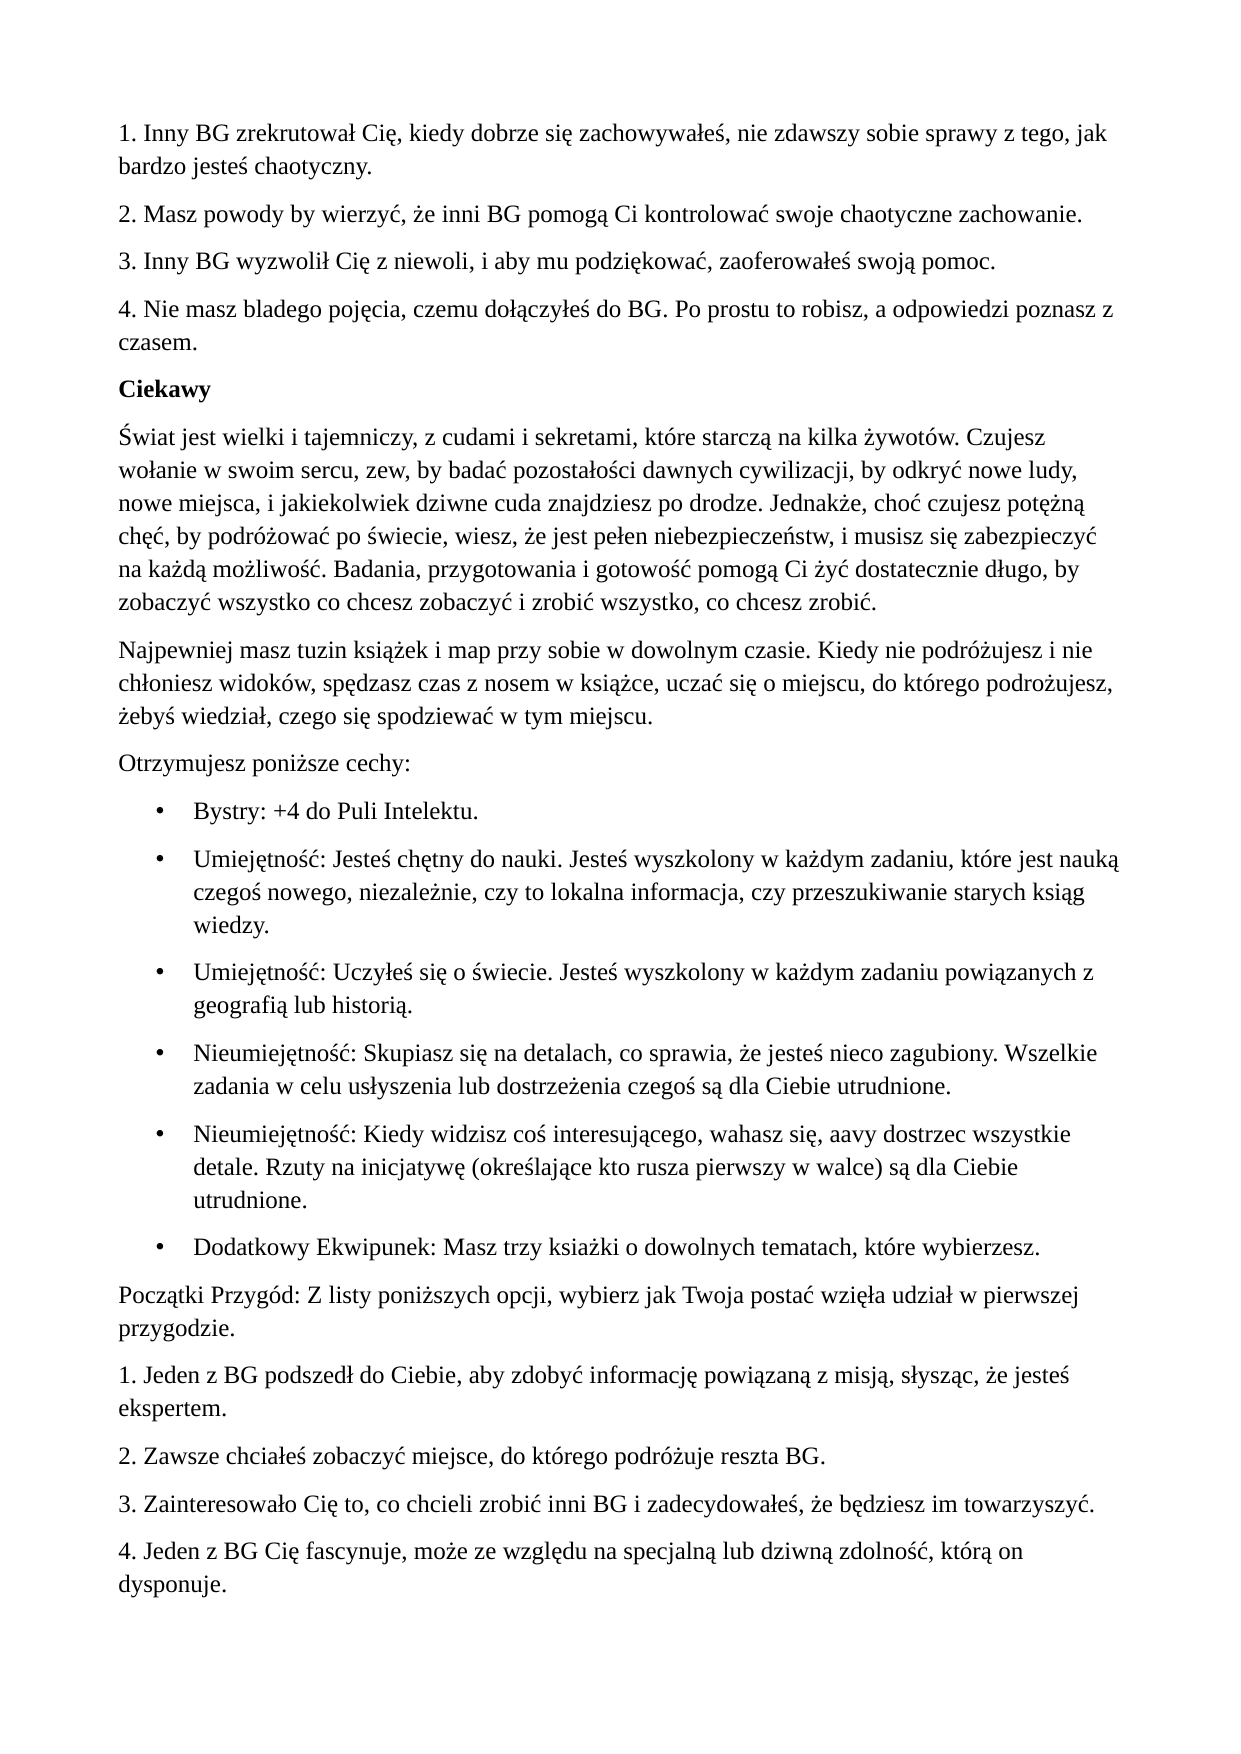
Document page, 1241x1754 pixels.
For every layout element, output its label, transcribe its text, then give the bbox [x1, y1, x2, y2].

text Świat jest wielki i tajemniczy, z cudami i sekretami, które starczą na kilka żywotów. Czujesz wołanie w swoim sercu, zew, by badać pozostałości dawnych cywilizacji, by odkryć nowe ludy, nowe miejsca, i jakiekolwiek dziwne cuda znajdziesz po drodze. Jednakże, choć czujesz potężną chęć, by podróżować po świecie, wiesz, że jest pełen niebezpieczeństw, i musisz się zabezpieczyć na każdą możliwość. Badania, przygotowania i gotowość pomogą Ci żyć dostatecznie długo, by zobaczyć wszystko co chcesz zobaczyć i zrobić wszystko, co chcesz zrobić. [118, 422, 1122, 616]
text Otrzymujesz poniższe cechy: [118, 748, 1122, 777]
text 2. Masz powody by wierzyć, że inni BG pomogą Ci kontrolować swoje chaotyczne zachowanie. [118, 199, 1122, 227]
text 1. Inny BG zrekrutował Cię, kiedy dobrze się zachowywałeś, nie zdawszy sobie sprawy z tego, jak bardzo jesteś chaotyczny. [118, 118, 1122, 180]
text 3. Zainteresowało Cię to, co chcieli zrobić inni BG i zadecydowałeś, że będziesz im towarzyszyć. [118, 1489, 1122, 1517]
list Bystry: +4 do Puli Intelektu. [156, 796, 1122, 825]
text Ciekawy [118, 374, 1122, 403]
text 3. Inny BG wyzwolił Cię z niewoli, i aby mu podziękować, zaoferowałeś swoją pomoc. [118, 246, 1122, 275]
text 1. Jeden z BG podszedł do Ciebie, aby zdobyć informację powiązaną z misją, słysząc, że jesteś ekspertem. [118, 1361, 1122, 1422]
text 4. Nie masz bladego pojęcia, czemu dołączyłeś do BG. Po prostu to robisz, a odpowiedzi poznasz z czasem. [118, 294, 1122, 356]
list Nieumiejętność: Kiedy widzisz coś interesującego, wahasz się, aavy dostrzec wszystkie detale. Rzuty na inicjatywę (określające kto rusza pierwszy w walce) są dla Ciebie utrudnione. [156, 1119, 1122, 1213]
list Nieumiejętność: Skupiasz się na detalach, co sprawia, że jesteś nieco zagubiony. Wszelkie zadania w celu usłyszenia lub dostrzeżenia czegoś są dla Ciebie utrudnione. [156, 1038, 1122, 1100]
text Najpewniej masz tuzin książek i map przy sobie w dowolnym czasie. Kiedy nie podróżujesz i nie chłoniesz widoków, spędzasz czas z nosem w książce, uczać się o miejscu, do którego podrożujesz, żebyś wiedział, czego się spodziewać w tym miejscu. [118, 635, 1122, 730]
text Początki Przygód: Z listy poniższych opcji, wybierz jak Twoja postać wzięła udział w pierwszej przygodzie. [118, 1280, 1122, 1342]
list Umiejętność: Jesteś chętny do nauki. Jesteś wyszkolony w każdym zadaniu, które jest nauką czegoś nowego, niezależnie, czy to lokalna informacja, czy przeszukiwanie starych ksiąg wiedzy. [156, 844, 1122, 938]
list Dodatkowy Ekwipunek: Masz trzy ksiażki o dowolnych tematach, które wybierzesz. [156, 1232, 1122, 1261]
text 2. Zawsze chciałeś zobaczyć miejsce, do którego podróżuje reszta BG. [118, 1441, 1122, 1470]
list Umiejętność: Uczyłeś się o świecie. Jesteś wyszkolony w każdym zadaniu powiązanych z geografią lub historią. [156, 957, 1122, 1019]
text 4. Jeden z BG Cię fascynuje, może ze względu na specjalną lub dziwną zdolność, którą on dysponuje. [118, 1536, 1122, 1598]
